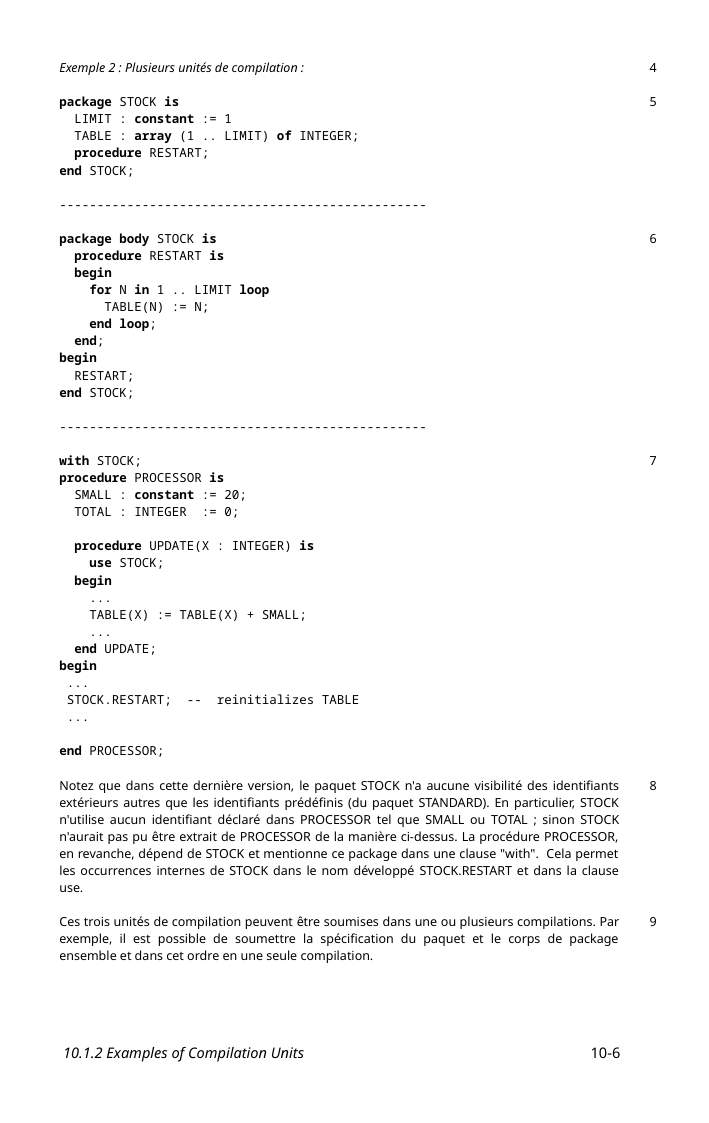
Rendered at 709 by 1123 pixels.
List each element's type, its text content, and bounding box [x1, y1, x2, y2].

text procedure PROCESSOR is [59, 469, 620, 486]
text TABLE(N) := N; [59, 298, 620, 315]
text package body STOCK is [59, 230, 620, 247]
text use STOCK; [59, 554, 620, 572]
text ------------------------------------------------- [59, 196, 620, 213]
text Exemple 2 : Plusieurs unités de compilation : [59, 59, 620, 76]
text ... [59, 674, 620, 691]
text end STOCK; [59, 384, 620, 401]
text STOCK.RESTART; -- reinitializes TABLE [59, 691, 620, 708]
text procedure RESTART is [59, 247, 620, 264]
text begin [59, 572, 620, 589]
text ... [59, 589, 620, 606]
text RESTART; [59, 367, 620, 384]
text ------------------------------------------------- [59, 418, 620, 435]
text ... [59, 708, 620, 725]
text TABLE(X) := TABLE(X) + SMALL; [59, 606, 620, 623]
text begin [59, 349, 620, 367]
text SMALL : constant := 20; [59, 486, 620, 503]
text begin [59, 657, 620, 674]
text end PROCESSOR; [59, 742, 620, 759]
text end UPDATE; [59, 640, 620, 657]
text ... [59, 623, 620, 640]
text end; [59, 332, 620, 349]
text begin [59, 264, 620, 281]
text Notez que dans cette dernière version, le paquet STOCK n'a aucune visibilité des identifiants extérieurs autres que les identifiants prédéfinis (du paquet STANDARD). En particulier, STOCK n'utilise aucun identifiant déclaré dans PROCESSOR tel que SMALL ou TOTAL ; sinon STOCK n'aurait pas pu être extrait de PROCESSOR de la manière ci-dessus. La procédure PROCESSOR, en revanche, dépend de STOCK et mentionne ce package dans une clause "with". Cela permet les occurrences internes de STOCK dans le nom développé STOCK.RESTART et dans la clause use. [59, 777, 620, 896]
text package STOCK is [59, 93, 620, 110]
text TOTAL : INTEGER := 0; [59, 503, 620, 520]
text Ces trois unités de compilation peuvent être soumises dans une ou plusieurs compilations. Par exemple, il est possible de soumettre la spécification du paquet et le corps de package ensemble et dans cet ordre en une seule compilation. [59, 913, 620, 964]
text for N in 1 .. LIMIT loop [59, 281, 620, 298]
text procedure UPDATE(X : INTEGER) is [59, 537, 620, 554]
text LIMIT : constant := 1 [59, 110, 620, 127]
text procedure RESTART; [59, 144, 620, 162]
text end loop; [59, 315, 620, 332]
text end STOCK; [59, 162, 620, 179]
text TABLE : array (1 .. LIMIT) of INTEGER; [59, 127, 620, 144]
text with STOCK; [59, 452, 620, 469]
